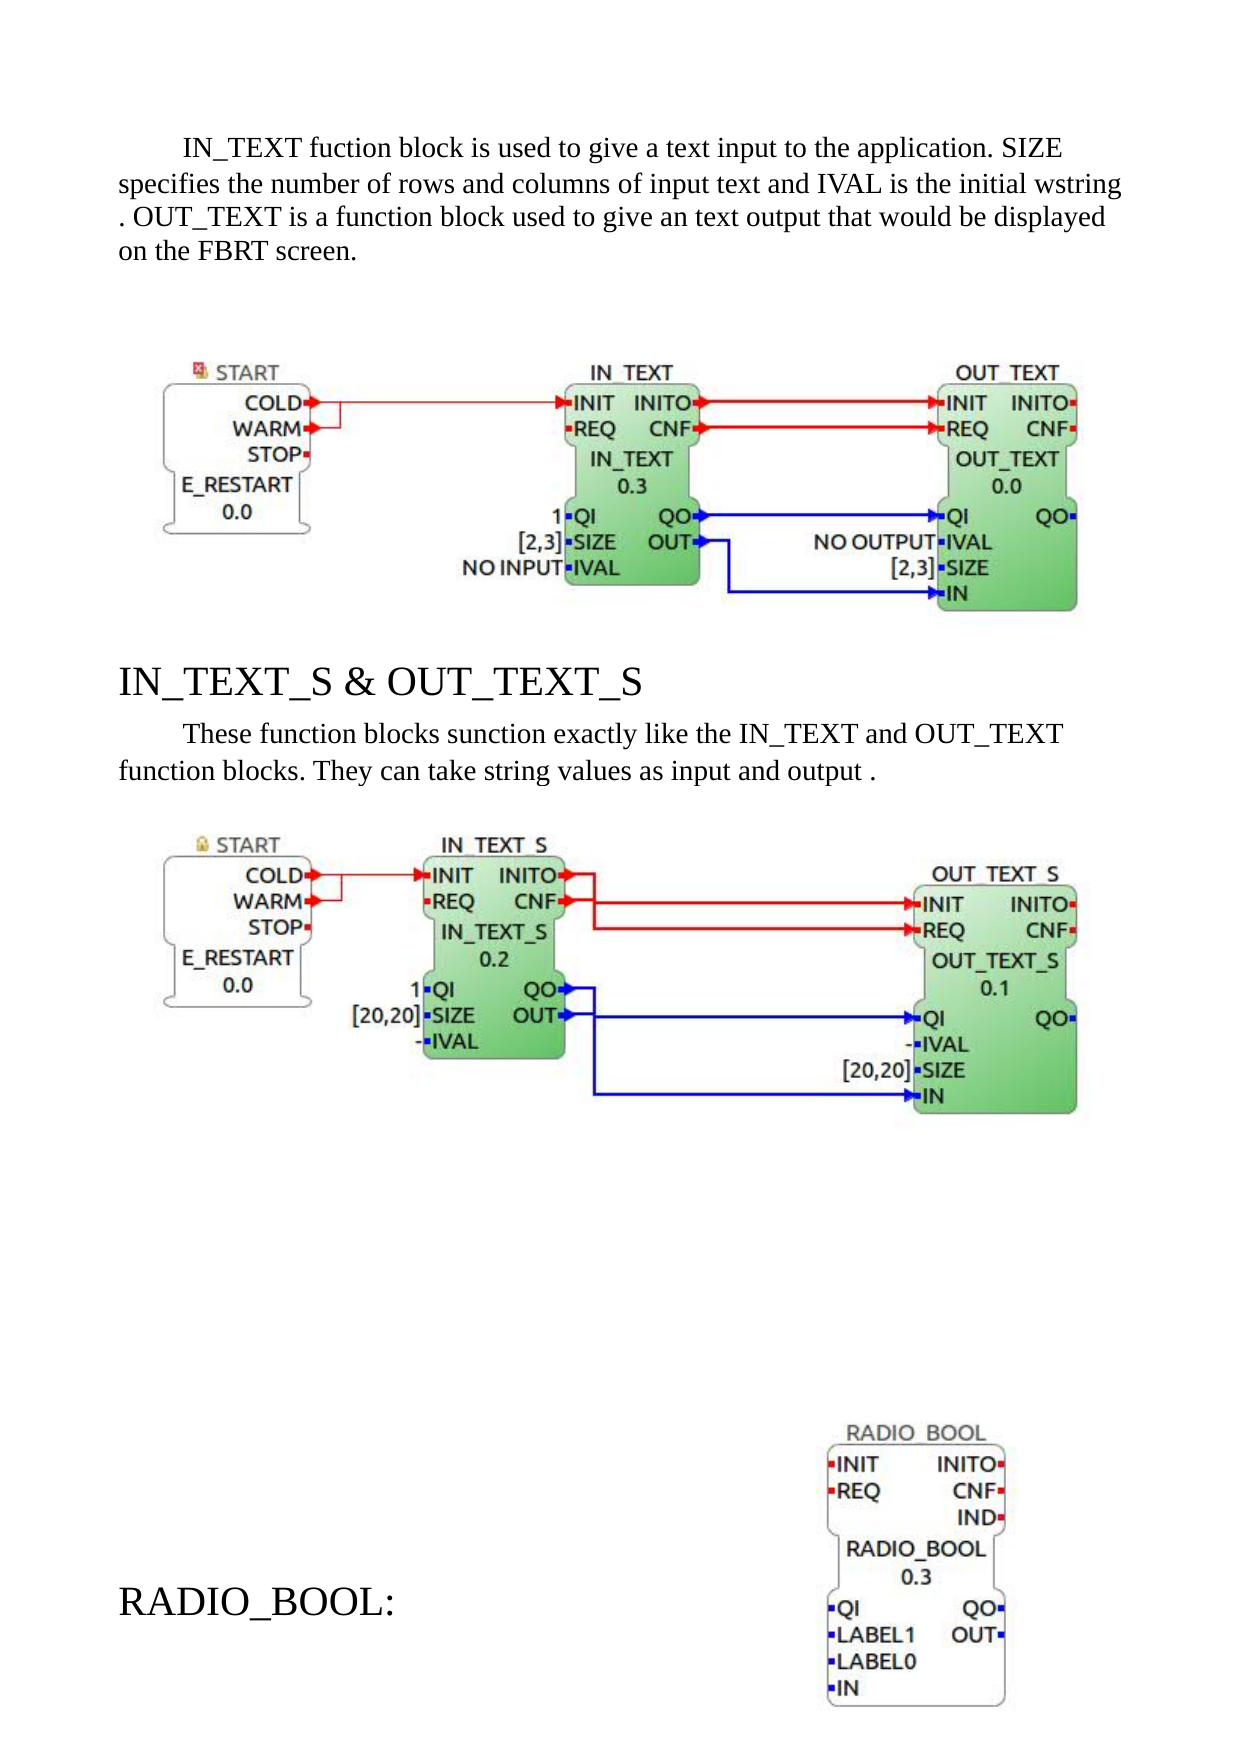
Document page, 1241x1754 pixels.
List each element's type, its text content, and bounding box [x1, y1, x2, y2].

picture [716, 1372, 1053, 1754]
picture [118, 314, 1123, 657]
text RADIO_BOOL: [118, 1576, 716, 1624]
text [1053, 1576, 1122, 1624]
text IN_TEXT_S & OUT_TEXT_S [118, 657, 1122, 705]
picture [118, 786, 1123, 1160]
text IN_TEXT fuction block is used to give a text input to the application. SIZE specifies the number of rows and columns of input text and IVAL is the initial wstring . OUT_TEXT is a function block used to give an text output that would be displayed on the FBRT screen. [118, 118, 1122, 267]
text These function blocks sunction exactly like the IN_TEXT and OUT_TEXT function blocks. They can take string values as input and output . [118, 705, 1122, 786]
